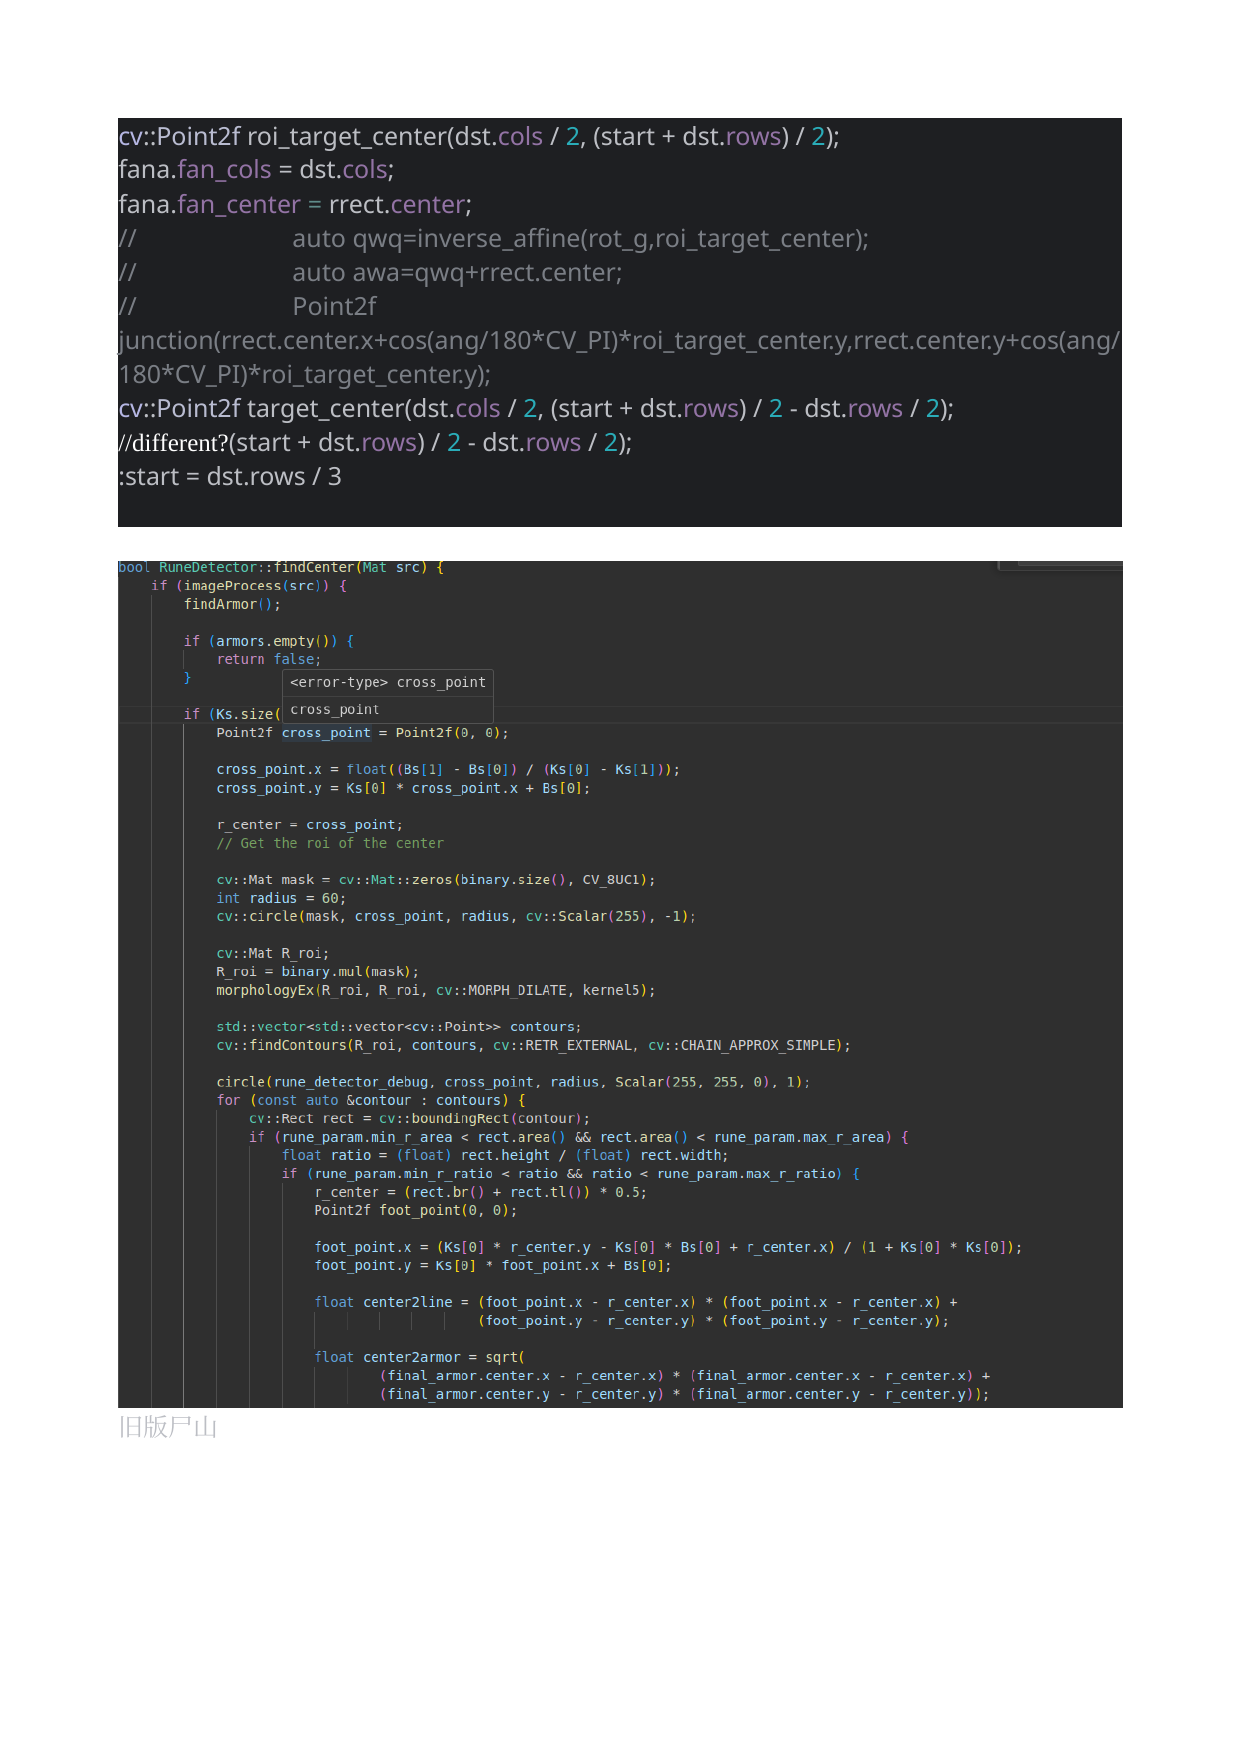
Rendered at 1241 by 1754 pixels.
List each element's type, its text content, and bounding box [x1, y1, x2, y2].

text :start = dst.rows / 3 [118, 459, 1122, 493]
text 旧版尸山 [118, 1408, 1122, 1443]
text cv::Point2f roi_target_center(dst.cols / 2, (start + dst.rows) / 2); fana.fan_cols = dst.cols; fana.fan_center = rrect.center; // auto qwq=inverse_affine(rot_g,roi_target_center); // auto awa=qwq+rrect.center; // Point2f junction(rrect.center.x+cos(ang/180*CV_PI)*roi_target_center.y,rrect.center.y+cos(ang/180*CV_PI)*roi_target_center.y); cv::Point2f target_center(dst.cols / 2, (start + dst.rows) / 2 - dst.rows / 2); //different?(start + dst.rows) / 2 - dst.rows / 2); [118, 118, 1122, 459]
picture [118, 561, 1123, 1408]
